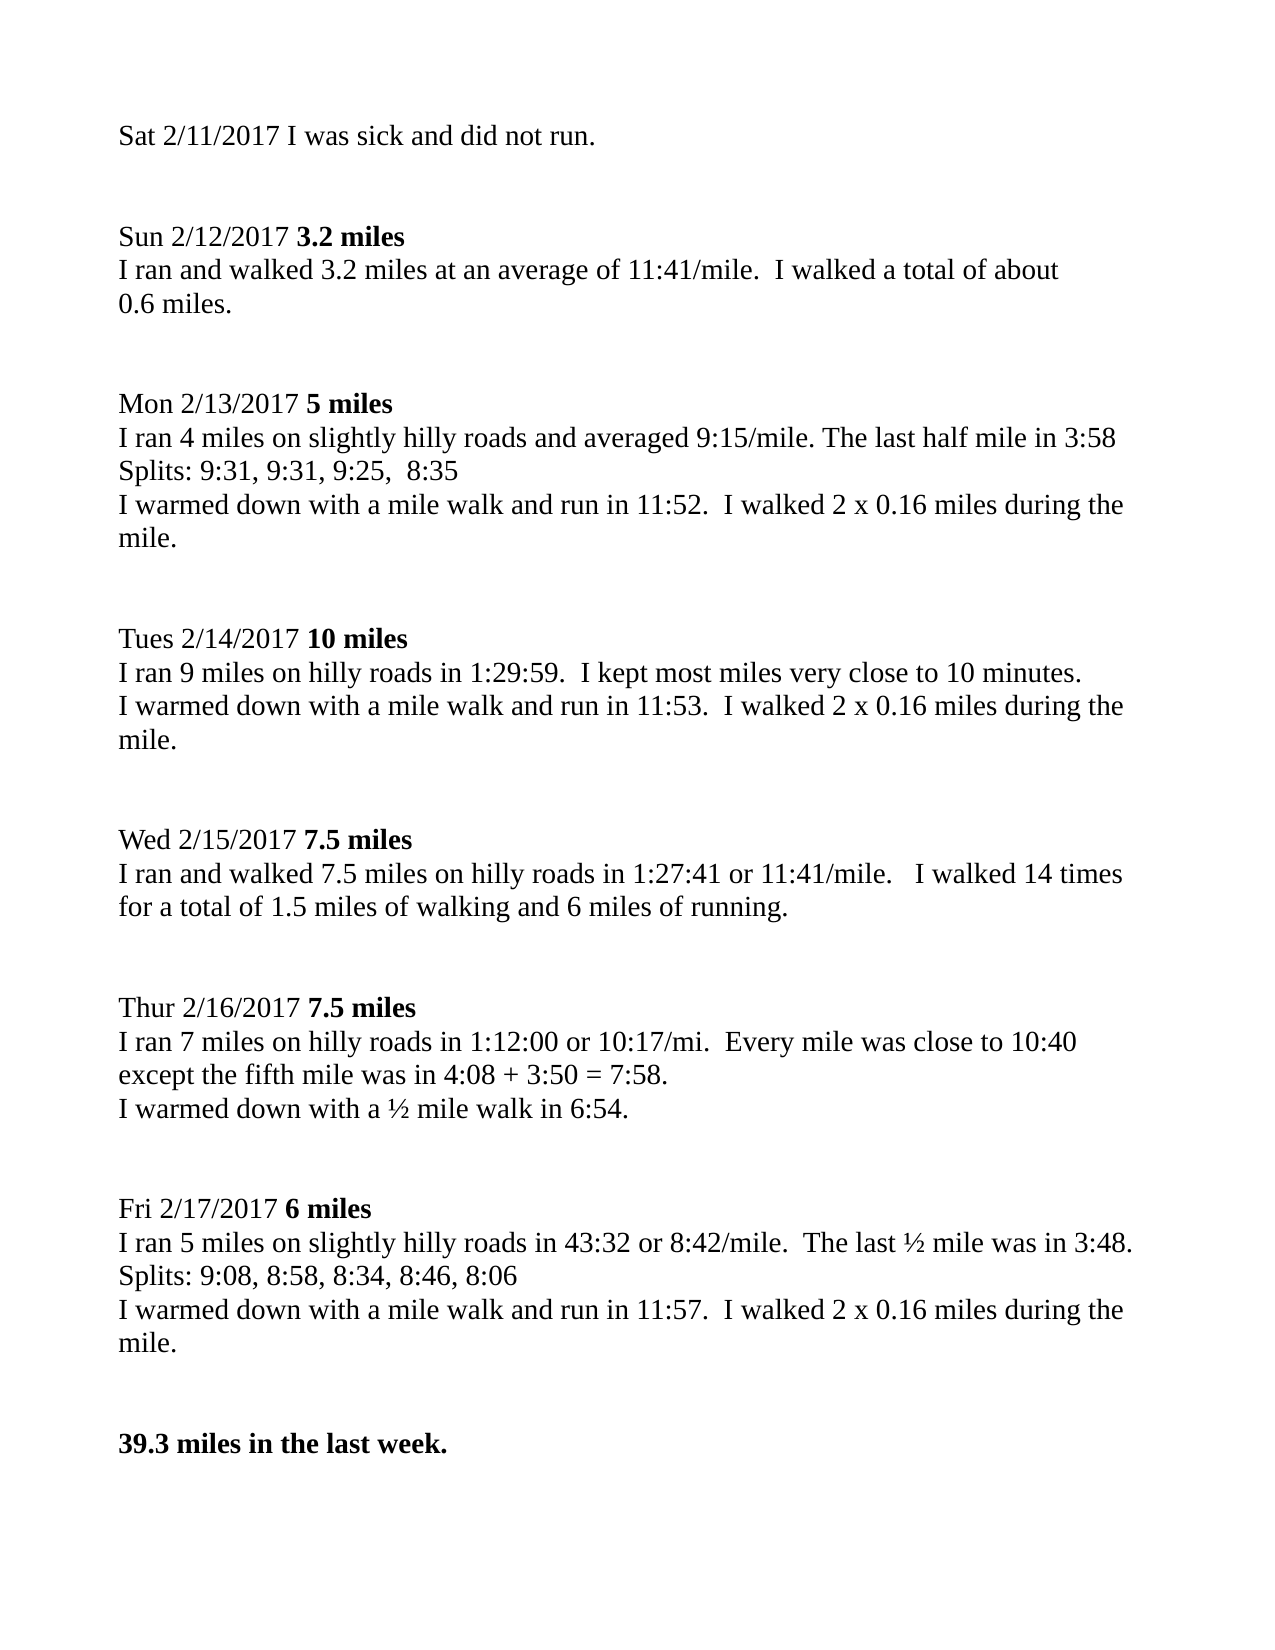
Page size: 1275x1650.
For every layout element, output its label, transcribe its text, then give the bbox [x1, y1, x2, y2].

text I warmed down with a ½ mile walk in 6:54. [118, 1091, 1157, 1124]
text Splits: 9:08, 8:58, 8:34, 8:46, 8:06 [118, 1258, 1157, 1292]
text Fri 2/17/2017 6 miles [118, 1191, 1157, 1225]
text 0.6 miles. [118, 286, 1157, 319]
text I warmed down with a mile walk and run in 11:57. I walked 2 x 0.16 miles during the mile. [118, 1292, 1157, 1359]
text Wed 2/15/2017 7.5 miles [118, 822, 1157, 856]
text I ran 4 miles on slightly hilly roads and averaged 9:15/mile. The last half mile in 3:58 [118, 420, 1157, 453]
text Sat 2/11/2017 I was sick and did not run. [118, 118, 1157, 152]
text Splits: 9:31, 9:31, 9:25, 8:35 [118, 453, 1157, 487]
text Mon 2/13/2017 5 miles [118, 386, 1157, 420]
text I ran and walked 3.2 miles at an average of 11:41/mile. I walked a total of about [118, 252, 1157, 286]
text I ran 5 miles on slightly hilly roads in 43:32 or 8:42/mile. The last ½ mile was in 3:48. [118, 1225, 1157, 1258]
text I warmed down with a mile walk and run in 11:53. I walked 2 x 0.16 miles during the mile. [118, 688, 1157, 755]
text Sun 2/12/2017 3.2 miles [118, 219, 1157, 252]
text I warmed down with a mile walk and run in 11:52. I walked 2 x 0.16 miles during the mile. [118, 487, 1157, 554]
text I ran 9 miles on hilly roads in 1:29:59. I kept most miles very close to 10 minutes. [118, 655, 1157, 688]
text Tues 2/14/2017 10 miles [118, 621, 1157, 655]
text Thur 2/16/2017 7.5 miles [118, 990, 1157, 1024]
text I ran and walked 7.5 miles on hilly roads in 1:27:41 or 11:41/mile. I walked 14 times for a total of 1.5 miles of walking and 6 miles of running. [118, 856, 1157, 923]
text I ran 7 miles on hilly roads in 1:12:00 or 10:17/mi. Every mile was close to 10:40 except the fifth mile was in 4:08 + 3:50 = 7:58. [118, 1024, 1157, 1091]
text 39.3 miles in the last week. [118, 1426, 1157, 1460]
